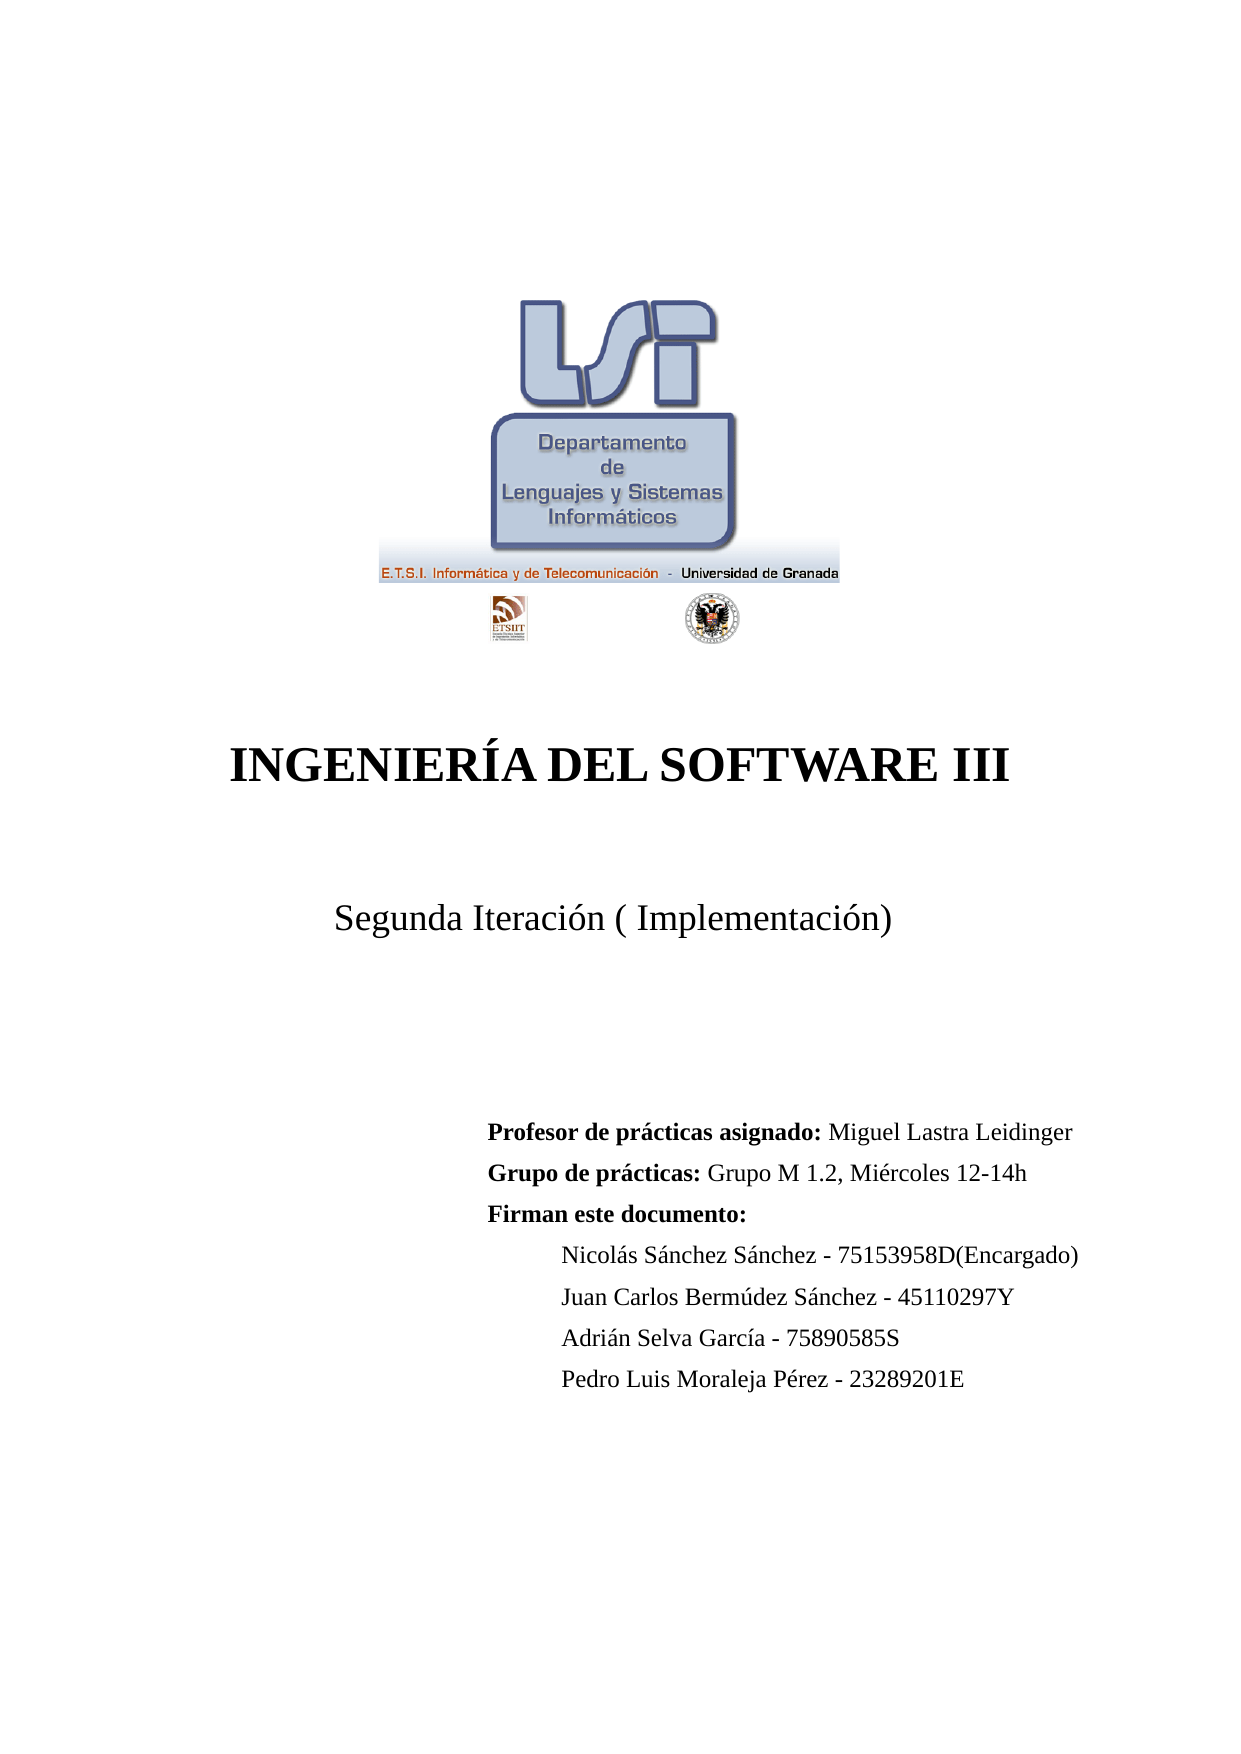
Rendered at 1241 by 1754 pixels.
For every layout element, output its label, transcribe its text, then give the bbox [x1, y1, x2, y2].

text Adrián Selva García - 75890585S [118, 1323, 1122, 1352]
text Profesor de prácticas asignado: Miguel Lastra Leidinger [118, 1117, 1122, 1146]
text Segunda Iteración ( Implementación) [118, 880, 1122, 942]
text Firman este documento: [118, 1199, 1122, 1228]
text Grupo de prácticas: Grupo M 1.2, Miércoles 12-14h [118, 1158, 1122, 1187]
text INGENIERÍA DEL SOFTWARE III [118, 735, 1122, 793]
text Pedro Luis Moraleja Pérez - 23289201E [118, 1364, 1122, 1393]
text Juan Carlos Bermúdez Sánchez - 45110297Y [118, 1282, 1122, 1311]
text Nicolás Sánchez Sánchez - 75153958D(Encargado) [118, 1241, 1122, 1269]
